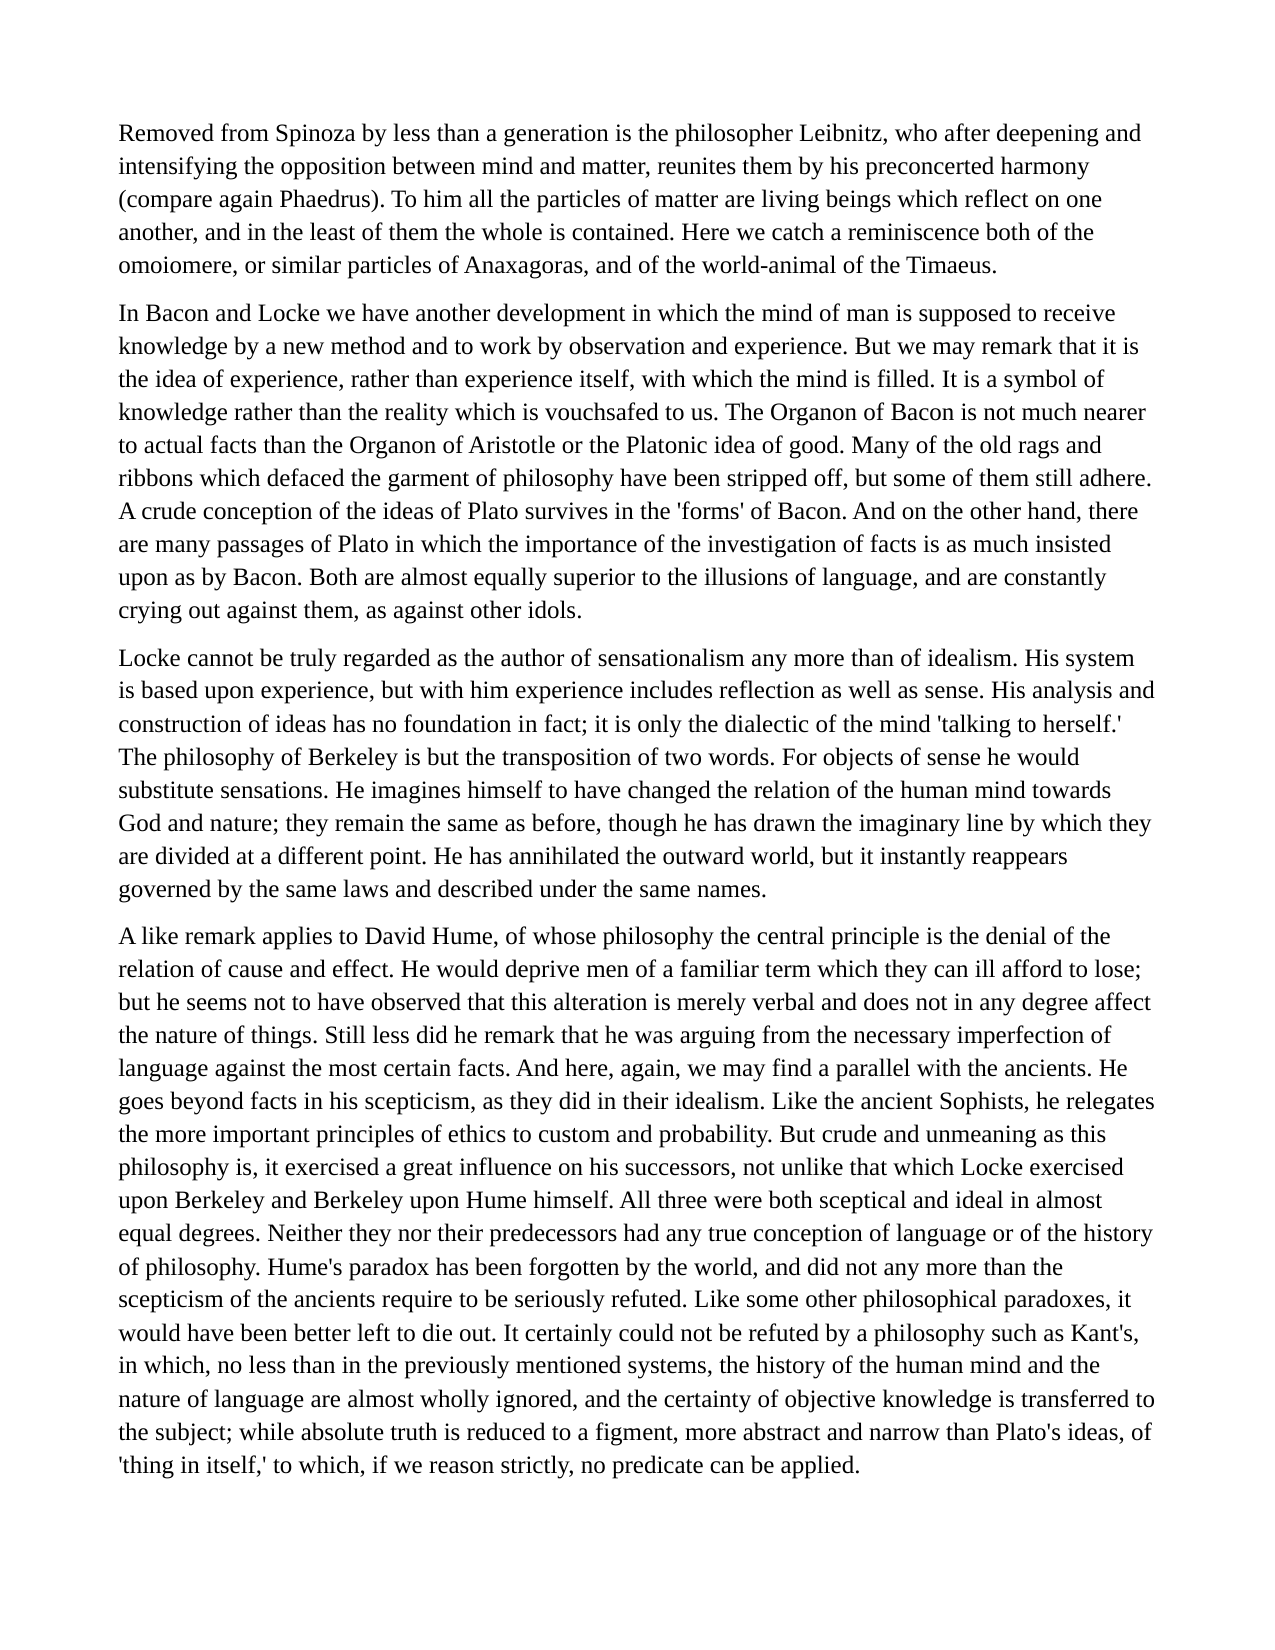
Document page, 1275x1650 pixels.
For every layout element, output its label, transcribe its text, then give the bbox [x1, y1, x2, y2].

text In Bacon and Locke we have another development in which the mind of man is supposed to receive knowledge by a new method and to work by observation and experience. But we may remark that it is the idea of experience, rather than experience itself, with which the mind is filled. It is a symbol of knowledge rather than the reality which is vouchsafed to us. The Organon of Bacon is not much nearer to actual facts than the Organon of Aristotle or the Platonic idea of good. Many of the old rags and ribbons which defaced the garment of philosophy have been stripped off, but some of them still adhere. A crude conception of the ideas of Plato survives in the 'forms' of Bacon. And on the other hand, there are many passages of Plato in which the importance of the investigation of facts is as much insisted upon as by Bacon. Both are almost equally superior to the illusions of language, and are constantly crying out against them, as against other idols. [118, 298, 1157, 624]
text Locke cannot be truly regarded as the author of sensationalism any more than of idealism. His system is based upon experience, but with him experience includes reflection as well as sense. His analysis and construction of ideas has no foundation in fact; it is only the dialectic of the mind 'talking to herself.' The philosophy of Berkeley is but the transposition of two words. For objects of sense he would substitute sensations. He imagines himself to have changed the relation of the human mind towards God and nature; they remain the same as before, though he has drawn the imaginary line by which they are divided at a different point. He has annihilated the outward world, but it instantly reappears governed by the same laws and described under the same names. [118, 643, 1157, 902]
text Removed from Spinoza by less than a generation is the philosopher Leibnitz, who after deepening and intensifying the opposition between mind and matter, reunites them by his preconcerted harmony (compare again Phaedrus). To him all the particles of matter are living beings which reflect on one another, and in the least of them the whole is contained. Here we catch a reminiscence both of the omoiomere, or similar particles of Anaxagoras, and of the world-animal of the Timaeus. [118, 118, 1157, 279]
text A like remark applies to David Hume, of whose philosophy the central principle is the denial of the relation of cause and effect. He would deprive men of a familiar term which they can ill afford to lose; but he seems not to have observed that this alteration is merely verbal and does not in any degree affect the nature of things. Still less did he remark that he was arguing from the necessary imperfection of language against the most certain facts. And here, again, we may find a parallel with the ancients. He goes beyond facts in his scepticism, as they did in their idealism. Like the ancient Sophists, he relegates the more important principles of ethics to custom and probability. But crude and unmeaning as this philosophy is, it exercised a great influence on his successors, not unlike that which Locke exercised upon Berkeley and Berkeley upon Hume himself. All three were both sceptical and ideal in almost equal degrees. Neither they nor their predecessors had any true conception of language or of the history of philosophy. Hume's paradox has been forgotten by the world, and did not any more than the scepticism of the ancients require to be seriously refuted. Like some other philosophical paradoxes, it would have been better left to die out. It certainly could not be refuted by a philosophy such as Kant's, in which, no less than in the previously mentioned systems, the history of the human mind and the nature of language are almost wholly ignored, and the certainty of objective knowledge is transferred to the subject; while absolute truth is reduced to a figment, more abstract and narrow than Plato's ideas, of 'thing in itself,' to which, if we reason strictly, no predicate can be applied. [118, 921, 1157, 1478]
